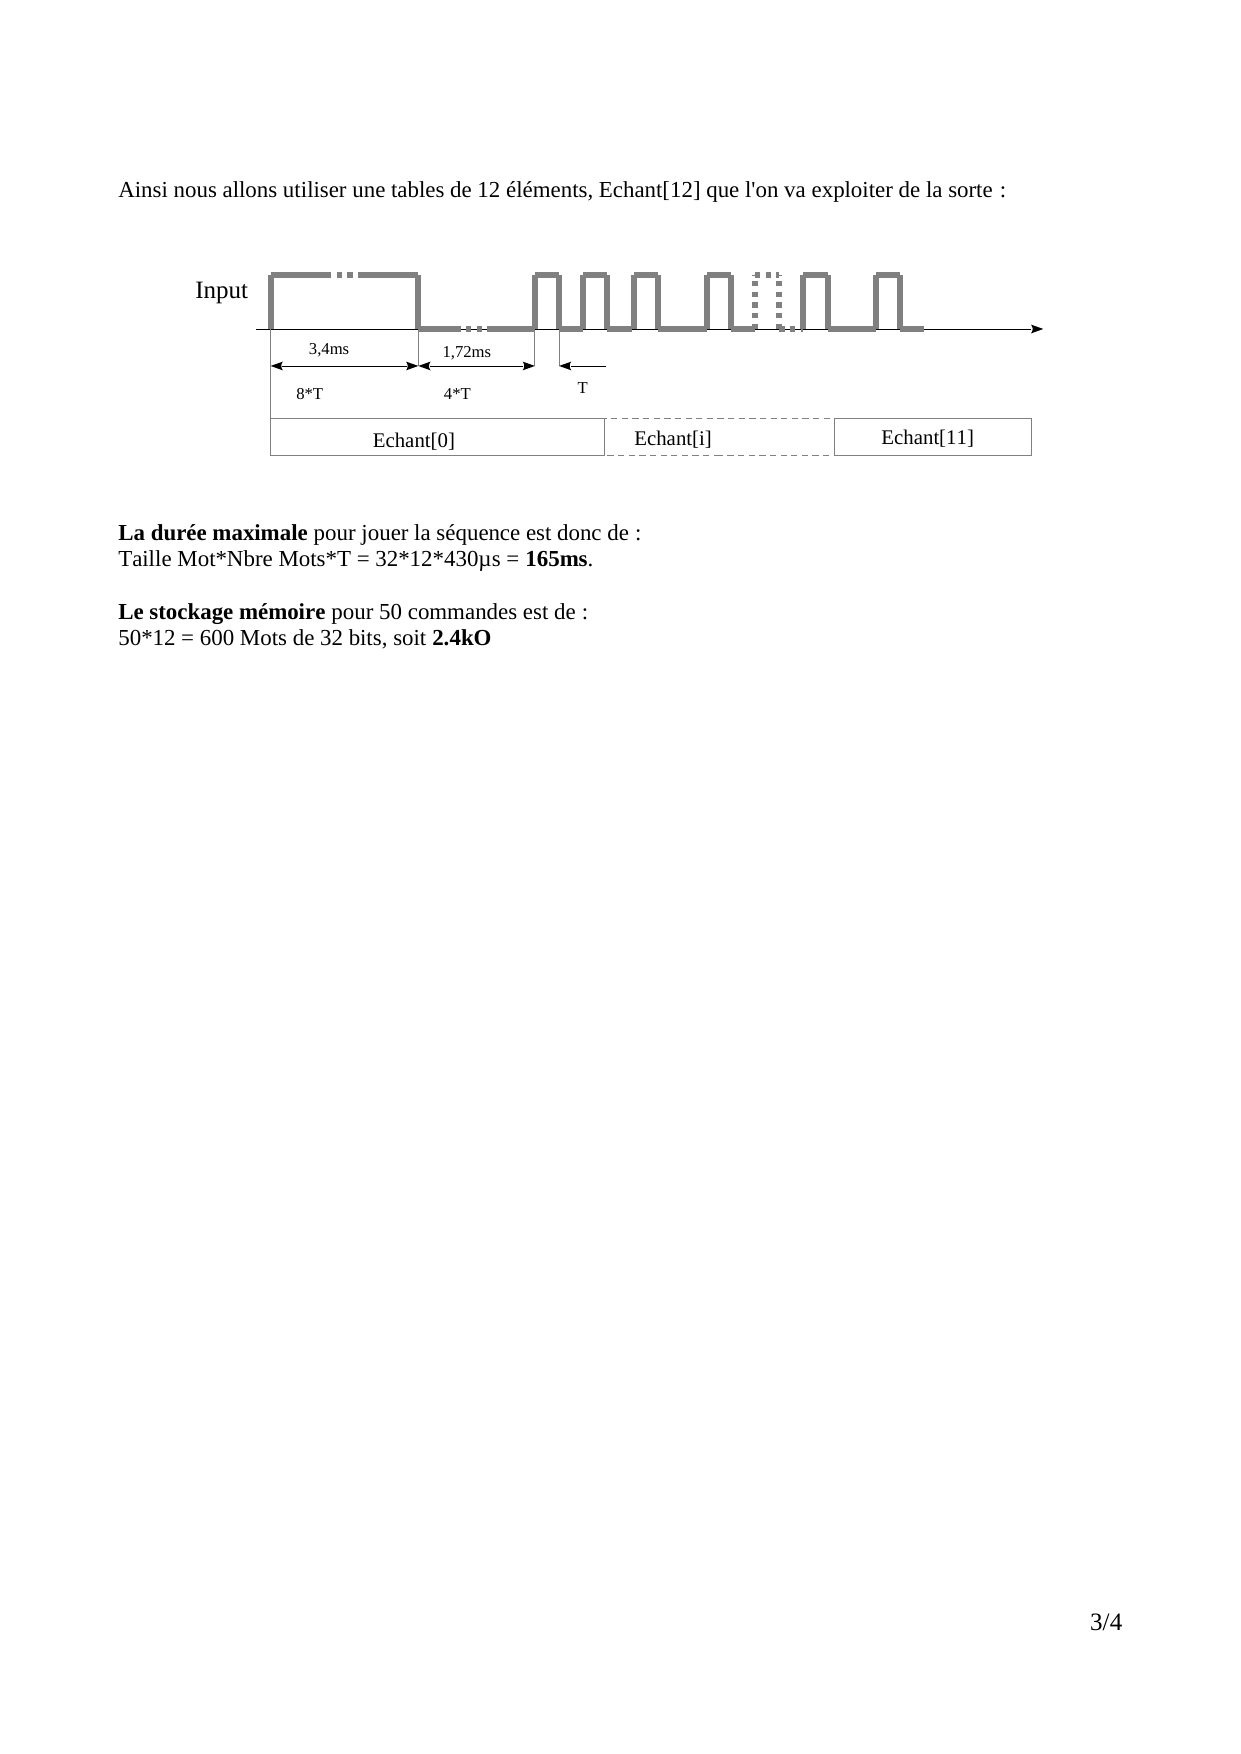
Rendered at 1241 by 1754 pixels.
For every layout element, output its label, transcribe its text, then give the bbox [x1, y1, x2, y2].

text Le stockage mémoire pour 50 commandes est de : [118, 598, 1122, 624]
text 50*12 = 600 Mots de 32 bits, soit 2.4kO [118, 624, 1122, 651]
text Taille Mot*Nbre Mots*T = 32*12*430µs = 165ms. [118, 545, 1122, 572]
text La durée maximale pour jouer la séquence est donc de : [118, 519, 1122, 545]
text Ainsi nous allons utiliser une tables de 12 éléments, Echant[12] que l'on va exploiter de la sorte : [118, 176, 1122, 203]
